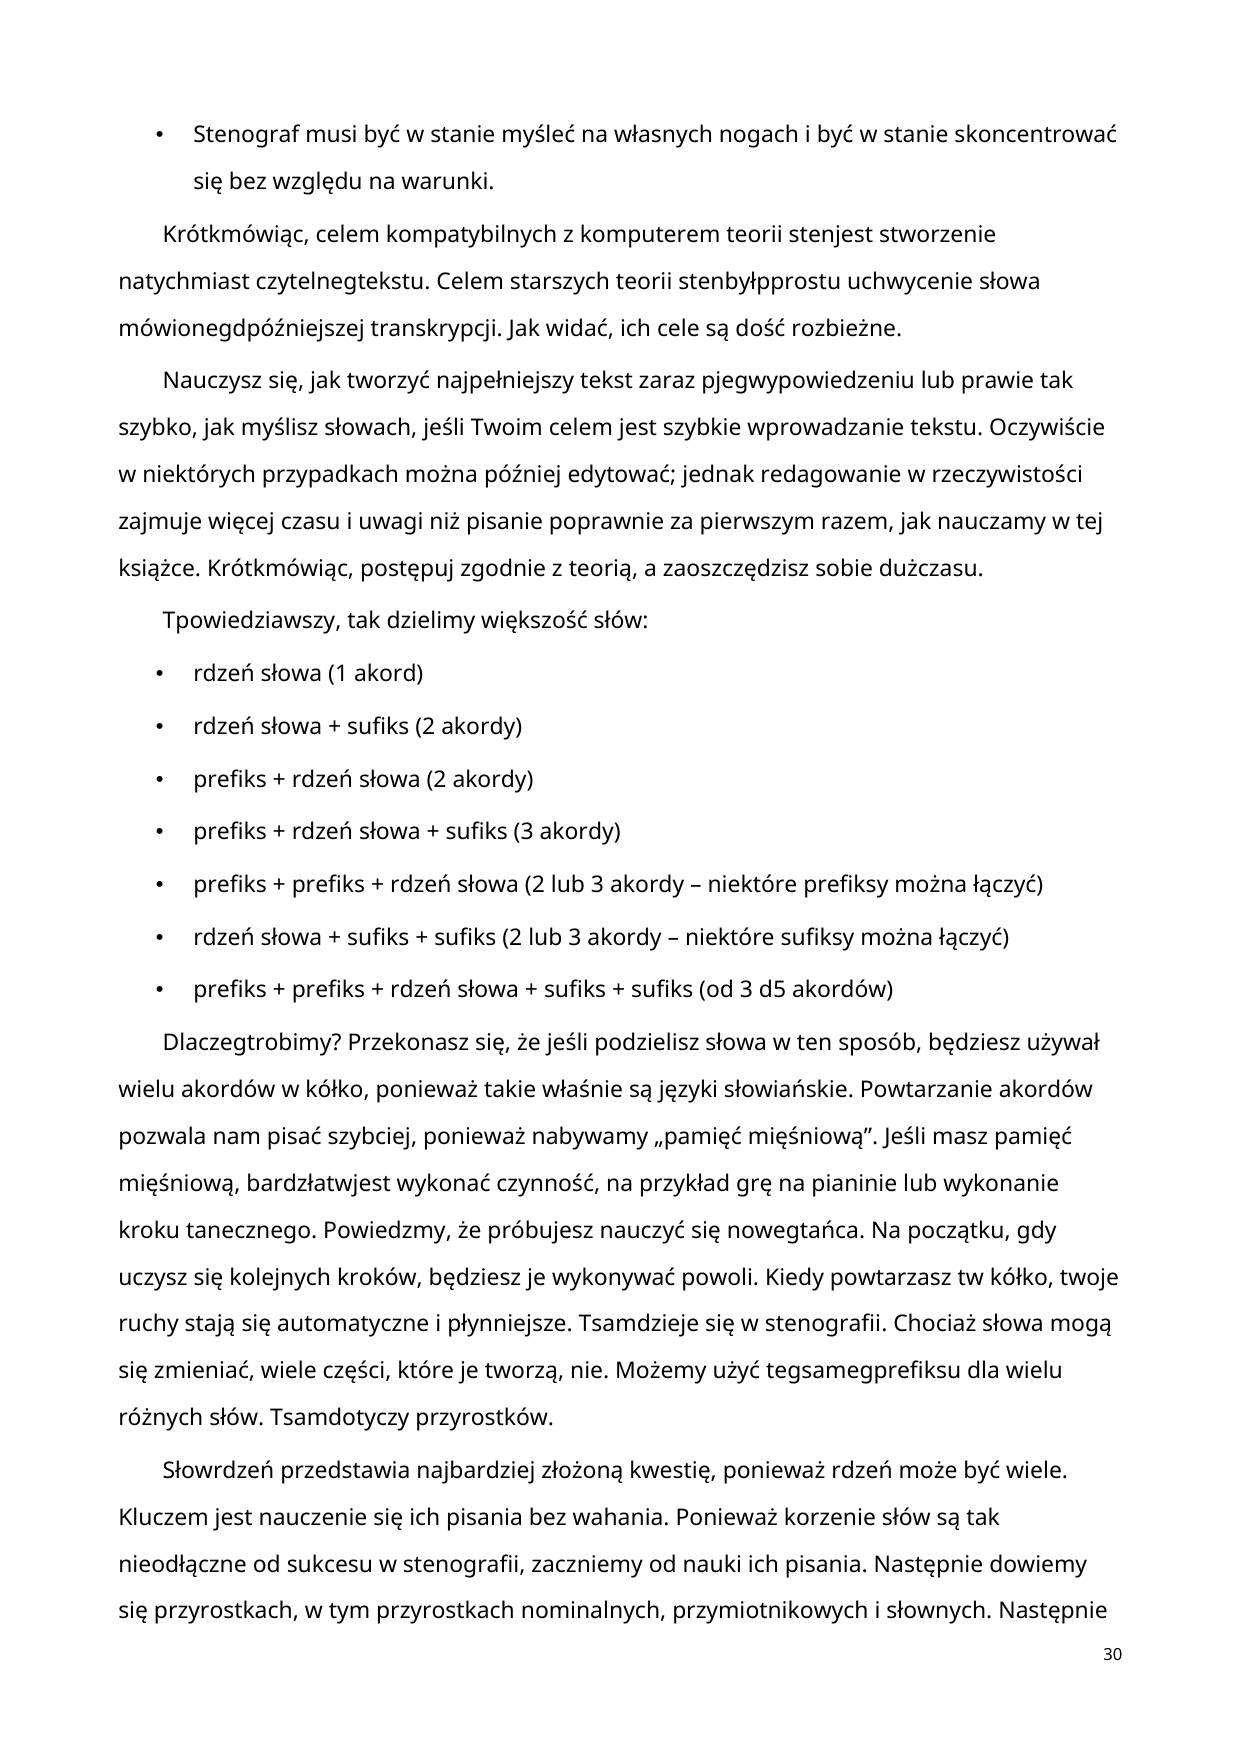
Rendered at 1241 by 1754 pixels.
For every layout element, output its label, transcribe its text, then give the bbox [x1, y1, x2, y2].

list prefiks + prefiks + rdzeń słowa + sufiks + sufiks (od 3 d5 akordów) [156, 973, 1122, 1004]
list rdzeń słowa + sufiks (2 akordy) [156, 710, 1122, 741]
text Dlaczegtrobimy? Przekonasz się, że jeśli podzielisz słowa w ten sposób, będziesz używał wielu akordów w kółko, ponieważ takie właśnie są języki słowiańskie. Powtarzanie akordów pozwala nam pisać szybciej, ponieważ nabywamy „pamięć mięśniową”. Jeśli masz pamięć mięśniową, bardzłatwjest wykonać czynność, na przykład grę na pianinie lub wykonanie kroku tanecznego. Powiedzmy, że próbujesz nauczyć się nowegtańca. Na początku, gdy uczysz się kolejnych kroków, będziesz je wykonywać powoli. Kiedy powtarzasz tw kółko, twoje ruchy stają się automatyczne i płynniejsze. Tsamdzieje się w stenografii. Chociaż słowa mogą się zmieniać, wiele części, które je tworzą, nie. Możemy użyć tegsamegprefiksu dla wielu różnych słów. Tsamdotyczy przyrostków. [118, 1026, 1122, 1432]
list prefiks + prefiks + rdzeń słowa (2 lub 3 akordy – niektóre prefiksy można łączyć) [156, 868, 1122, 899]
list prefiks + rdzeń słowa (2 akordy) [156, 762, 1122, 794]
text Tpowiedziawszy, tak dzielimy większość słów: [118, 604, 1122, 636]
text Krótkmówiąc, celem kompatybilnych z komputerem teorii stenjest stworzenie natychmiast czytelnegtekstu. Celem starszych teorii stenbyłpprostu uchwycenie słowa mówionegdpóźniejszej transkrypcji. Jak widać, ich cele są dość rozbieżne. [118, 218, 1122, 343]
list Stenograf musi być w stanie myśleć na własnych nogach i być w stanie skoncentrować się bez względu na warunki. [156, 118, 1122, 196]
list rdzeń słowa (1 akord) [156, 657, 1122, 688]
list rdzeń słowa + sufiks + sufiks (2 lub 3 akordy – niektóre sufiksy można łączyć) [156, 921, 1122, 952]
text Nauczysz się, jak tworzyć najpełniejszy tekst zaraz pjegwypowiedzeniu lub prawie tak szybko, jak myślisz słowach, jeśli Twoim celem jest szybkie wprowadzanie tekstu. Oczywiście w niektórych przypadkach można później edytować; jednak redagowanie w rzeczywistości zajmuje więcej czasu i uwagi niż pisanie poprawnie za pierwszym razem, jak nauczamy w tej książce. Krótkmówiąc, postępuj zgodnie z teorią, a zaoszczędzisz sobie dużczasu. [118, 364, 1122, 583]
list prefiks + rdzeń słowa + sufiks (3 akordy) [156, 815, 1122, 846]
text Słowrdzeń przedstawia najbardziej złożoną kwestię, ponieważ rdzeń może być wiele. Kluczem jest nauczenie się ich pisania bez wahania. Ponieważ korzenie słów są tak nieodłączne od sukcesu w stenografii, zaczniemy od nauki ich pisania. Następnie dowiemy się przyrostkach, w tym przyrostkach nominalnych, przymiotnikowych i słownych. Następnie [118, 1454, 1122, 1626]
